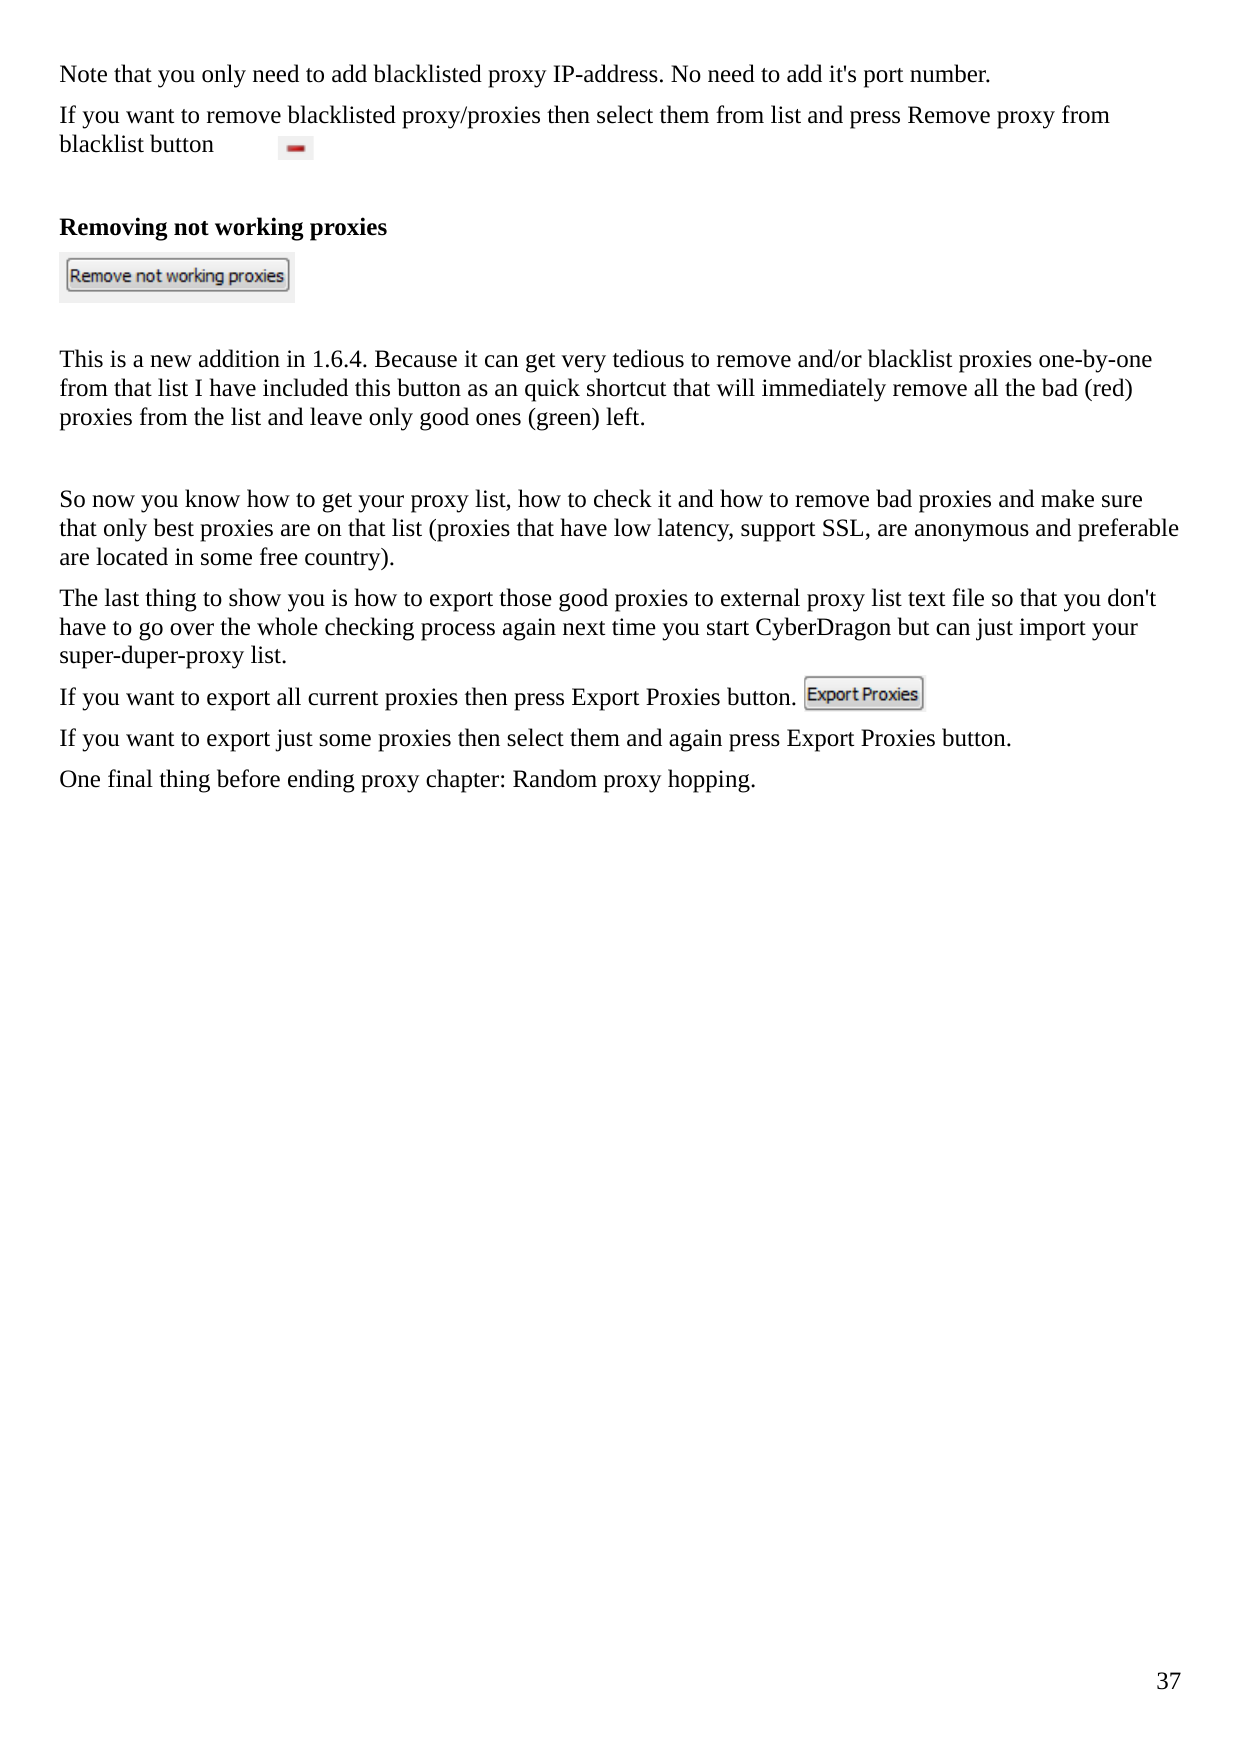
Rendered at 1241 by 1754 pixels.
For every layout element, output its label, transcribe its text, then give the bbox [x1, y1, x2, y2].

text This is a new addition in 1.6.4. Because it can get very tedious to remove and/or blacklist proxies one-by-one from that list I have included this button as an quick shortcut that will immediately remove all the bad (red) proxies from the list and leave only good ones (green) left. [59, 344, 1181, 430]
picture [59, 252, 295, 303]
picture [277, 136, 314, 160]
text [927, 682, 1181, 710]
text The last thing to show you is how to export those good proxies to external proxy list text file so that you don't have to go over the whole checking process again next time you start CyberDragon but can just import your super-duper-proxy list. [59, 583, 1181, 669]
text If you want to remove blacklisted proxy/proxies then select them from list and press Remove proxy from blacklist button [59, 100, 1181, 158]
text One final thing before ending proxy chapter: Random proxy hopping. [59, 764, 1181, 793]
text Removing not working proxies [59, 212, 1181, 240]
text If you want to export just some proxies then select them and again press Export Proxies button. [59, 723, 1181, 752]
picture [804, 675, 927, 712]
text So now you know how to get your proxy list, how to check it and how to remove bad proxies and make sure that only best proxies are on that list (proxies that have low latency, support SSL, are anonymous and preferable are located in some free country). [59, 484, 1181, 570]
text Note that you only need to add blacklisted proxy IP-address. No need to add it's port number. [59, 59, 1181, 88]
text If you want to export all current proxies then press Export Proxies button. [59, 682, 804, 710]
